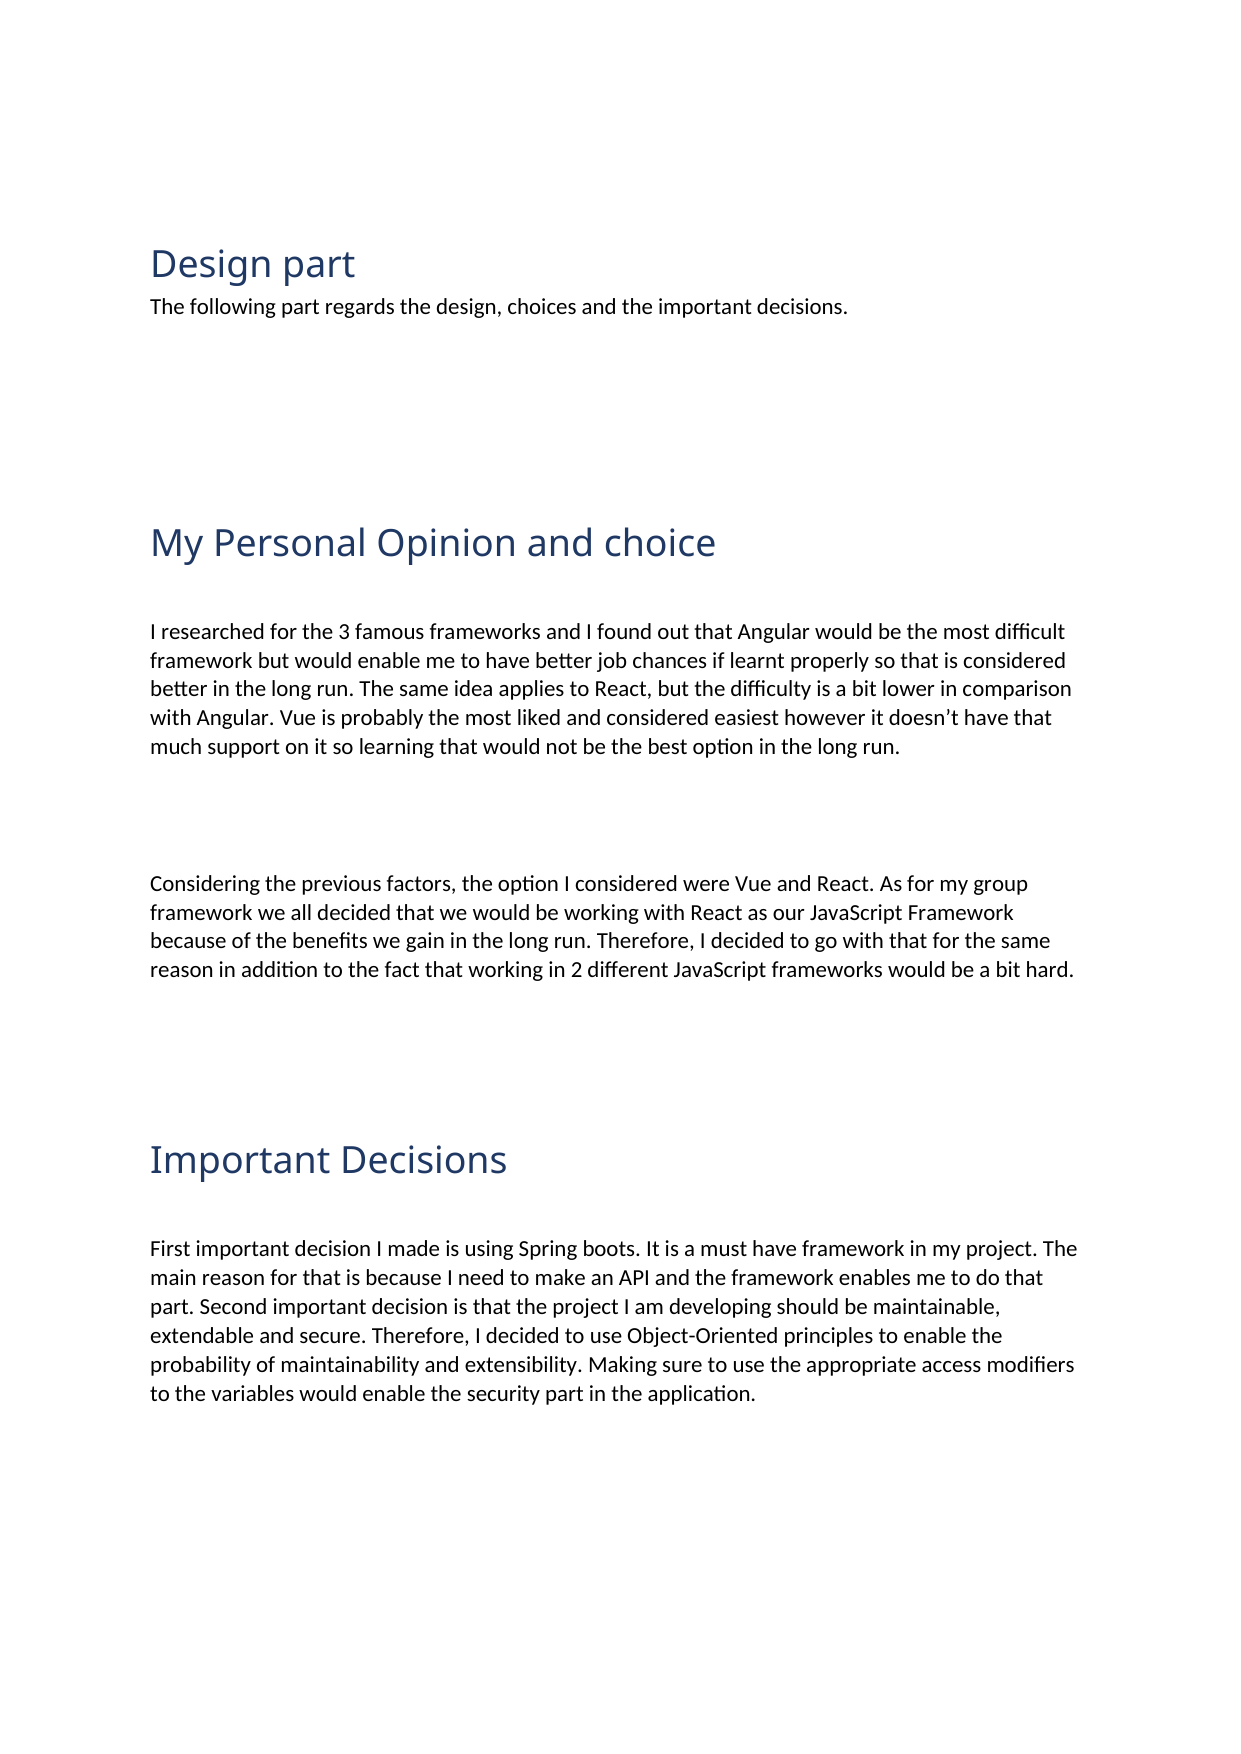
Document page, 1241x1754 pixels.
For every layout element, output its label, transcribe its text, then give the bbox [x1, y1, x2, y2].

subtitle Important Decisions [150, 1134, 1090, 1185]
subtitle Design part [150, 237, 1090, 288]
text Considering the previous factors, the option I considered were Vue and React. As for my group framework we all decided that we would be working with React as our JavaScript Framework because of the benefits we gain in the long run. Therefore, I decided to go with that for the same reason in addition to the fact that working in 2 different JavaScript frameworks would be a bit hard. [150, 869, 1090, 983]
subtitle My Personal Opinion and choice [150, 516, 1090, 567]
text I researched for the 3 famous frameworks and I found out that Angular would be the most difficult framework but would enable me to have better job chances if learnt properly so that is considered better in the long run. The same idea applies to React, but the difficulty is a bit lower in comparison with Angular. Vue is probably the most liked and considered easiest however it doesn’t have that much support on it so learning that would not be the best option in the long run. [150, 617, 1090, 760]
text The following part regards the design, choices and the important decisions. [150, 292, 1090, 320]
text First important decision I made is using Spring boots. It is a must have framework in my project. The main reason for that is because I need to make an API and the framework enables me to do that part. Second important decision is that the project I am developing should be maintainable, extendable and secure. Therefore, I decided to use Object-Oriented principles to enable the probability of maintainability and extensibility. Making sure to use the appropriate access modifiers to the variables would enable the security part in the application. [150, 1234, 1090, 1407]
